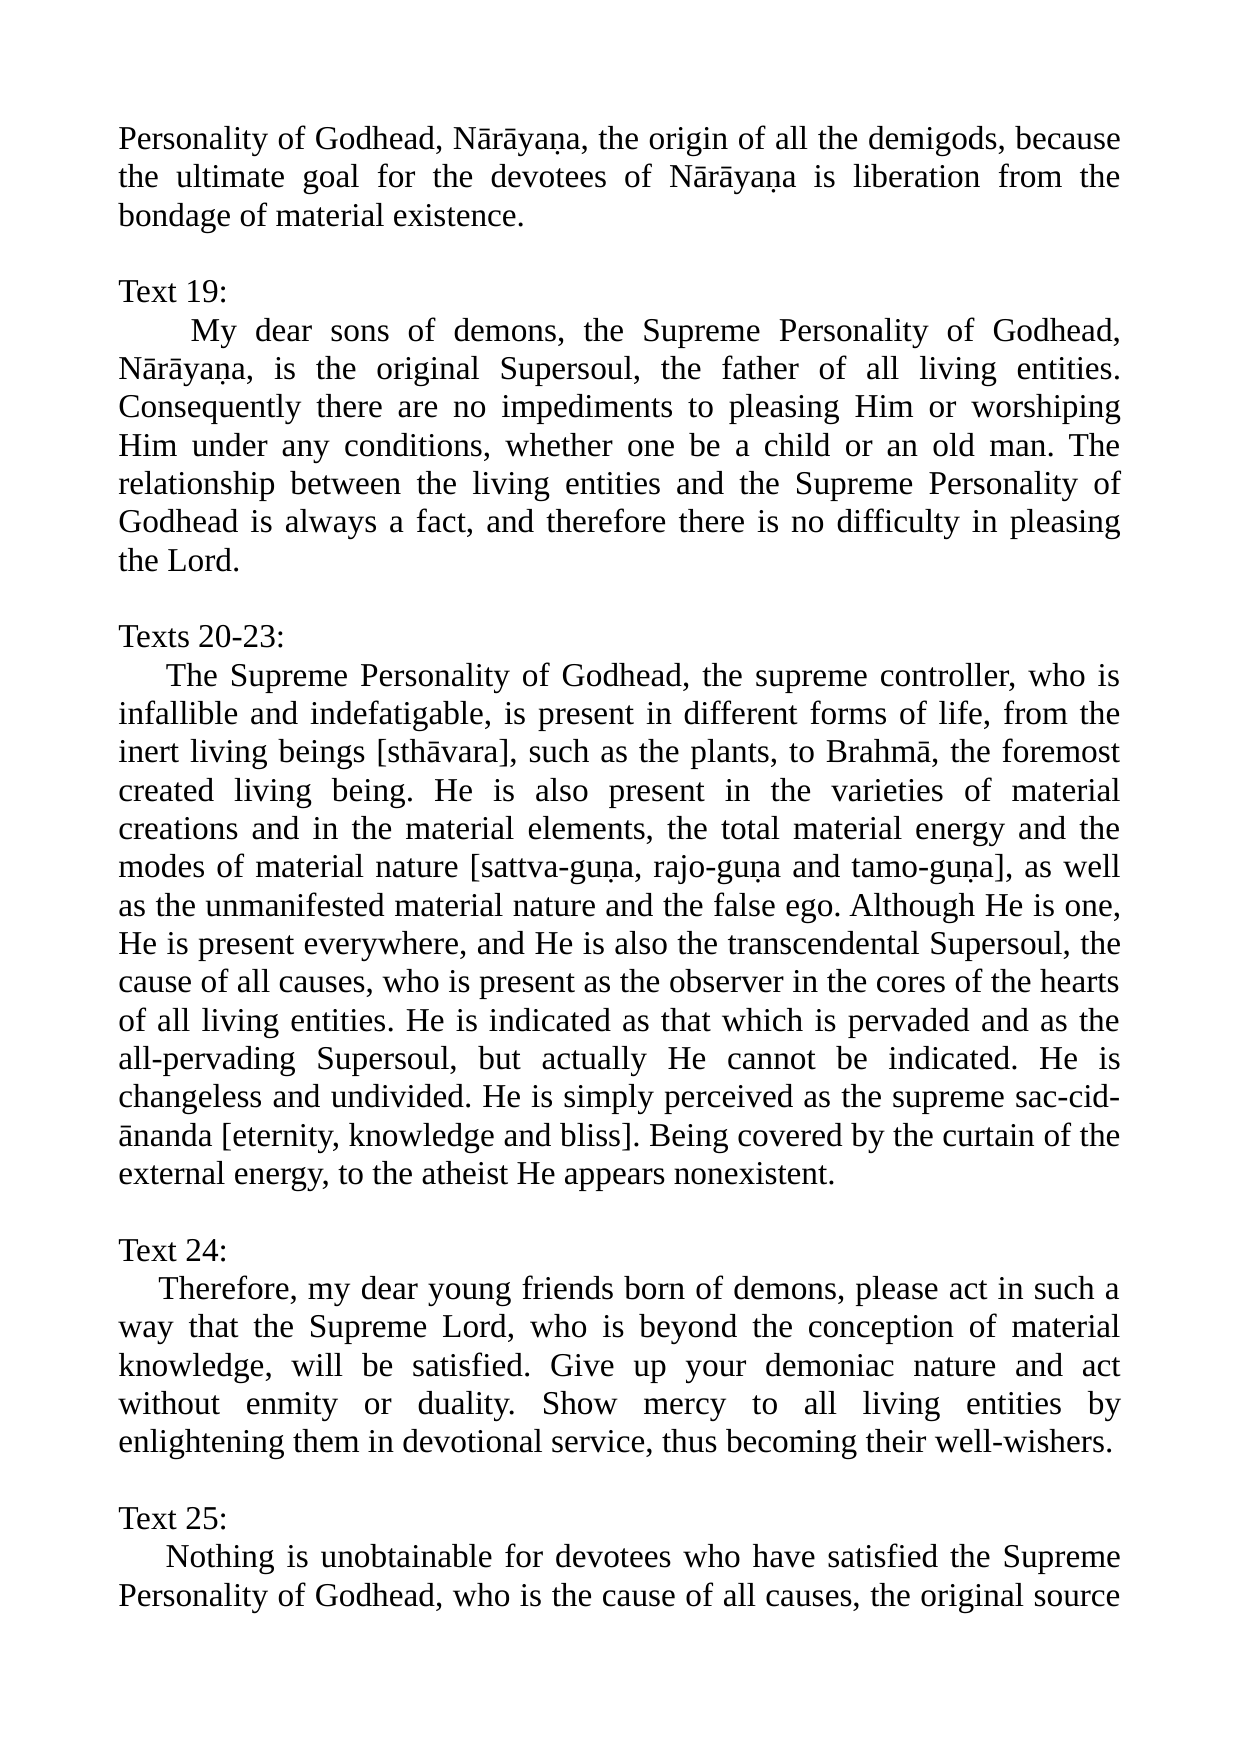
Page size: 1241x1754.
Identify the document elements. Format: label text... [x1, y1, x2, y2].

text Text 25: [118, 1498, 1122, 1536]
text The Supreme Personality of Godhead, the supreme controller, who is infallible and indefatigable, is present in different forms of life, from the inert living beings [sthāvara], such as the plants, to Brahmā, the foremost created living being. He is also present in the varieties of material creations and in the material elements, the total material energy and the modes of material nature [sattva-guṇa, rajo-guṇa and tamo-guṇa], as well as the unmanifested material nature and the false ego. Although He is one, He is present everywhere, and He is also the transcendental Supersoul, the cause of all causes, who is present as the observer in the cores of the hearts of all living entities. He is indicated as that which is pervaded and as the all-pervading Supersoul, but actually He cannot be indicated. He is changeless and undivided. He is simply perceived as the supreme sac-cid-ānanda [eternity, knowledge and bliss]. Being covered by the curtain of the external energy, to the atheist He appears nonexistent. [118, 655, 1122, 1191]
text Therefore, my dear young friends born of demons, please act in such a way that the Supreme Lord, who is beyond the conception of material knowledge, will be satisfied. Give up your demoniac nature and act without enmity or duality. Show mercy to all living entities by enlightening them in devotional service, thus becoming their well-wishers. [118, 1268, 1122, 1460]
text Text 24: [118, 1230, 1122, 1268]
text Personality of Godhead, Nārāyaṇa, the origin of all the demigods, because the ultimate goal for the devotees of Nārāyaṇa is liberation from the bondage of material existence. [118, 118, 1122, 233]
text Text 19: [118, 271, 1122, 310]
text My dear sons of demons, the Supreme Personality of Godhead, Nārāyaṇa, is the original Supersoul, the father of all living entities. Consequently there are no impediments to pleasing Him or worshiping Him under any conditions, whether one be a child or an old man. The relationship between the living entities and the Supreme Personality of Godhead is always a fact, and therefore there is no difficulty in pleasing the Lord. [118, 310, 1122, 578]
text Texts 20-23: [118, 616, 1122, 655]
text Nothing is unobtainable for devotees who have satisfied the Supreme Personality of Godhead, who is the cause of all causes, the original source [118, 1536, 1122, 1613]
